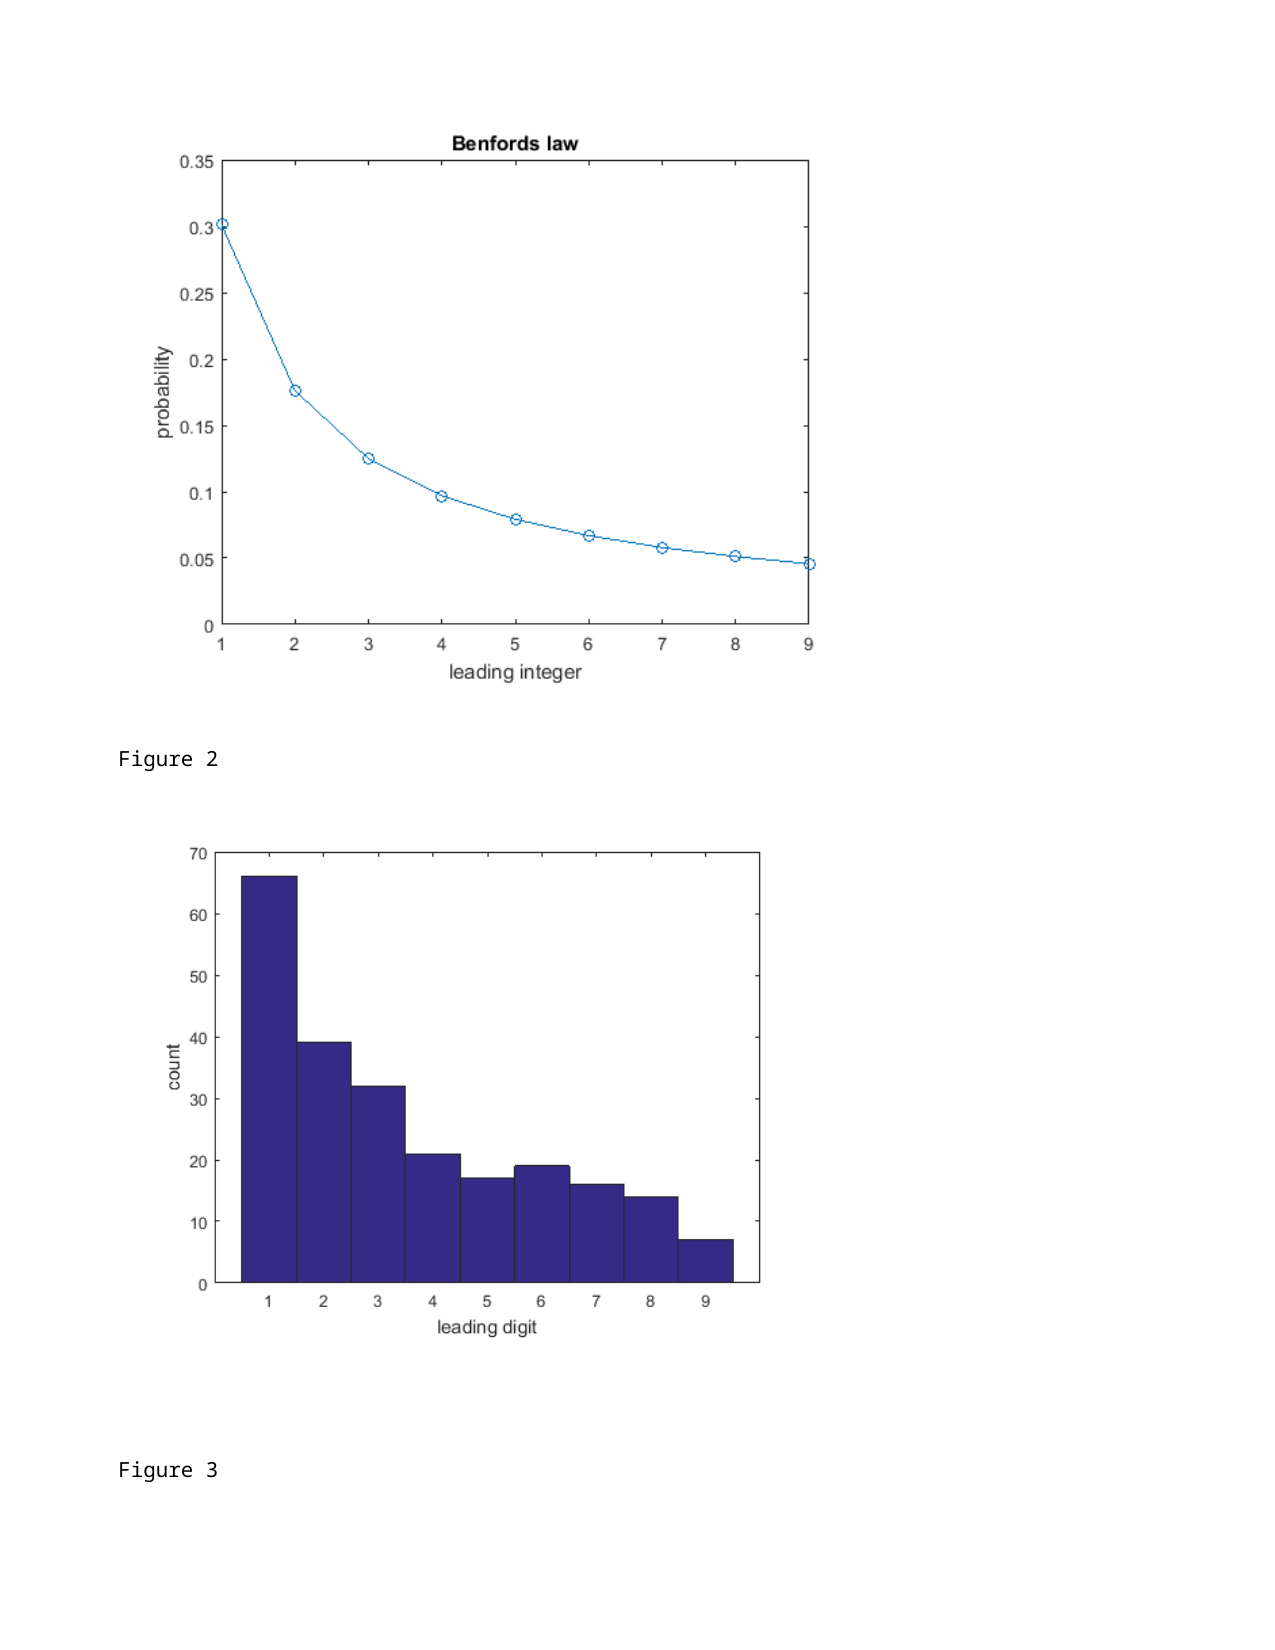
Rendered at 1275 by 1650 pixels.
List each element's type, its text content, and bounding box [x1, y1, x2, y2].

picture [123, 118, 881, 687]
text Figure 3 [118, 1455, 1157, 1483]
picture [123, 813, 827, 1341]
text Figure 2 [118, 744, 1157, 772]
